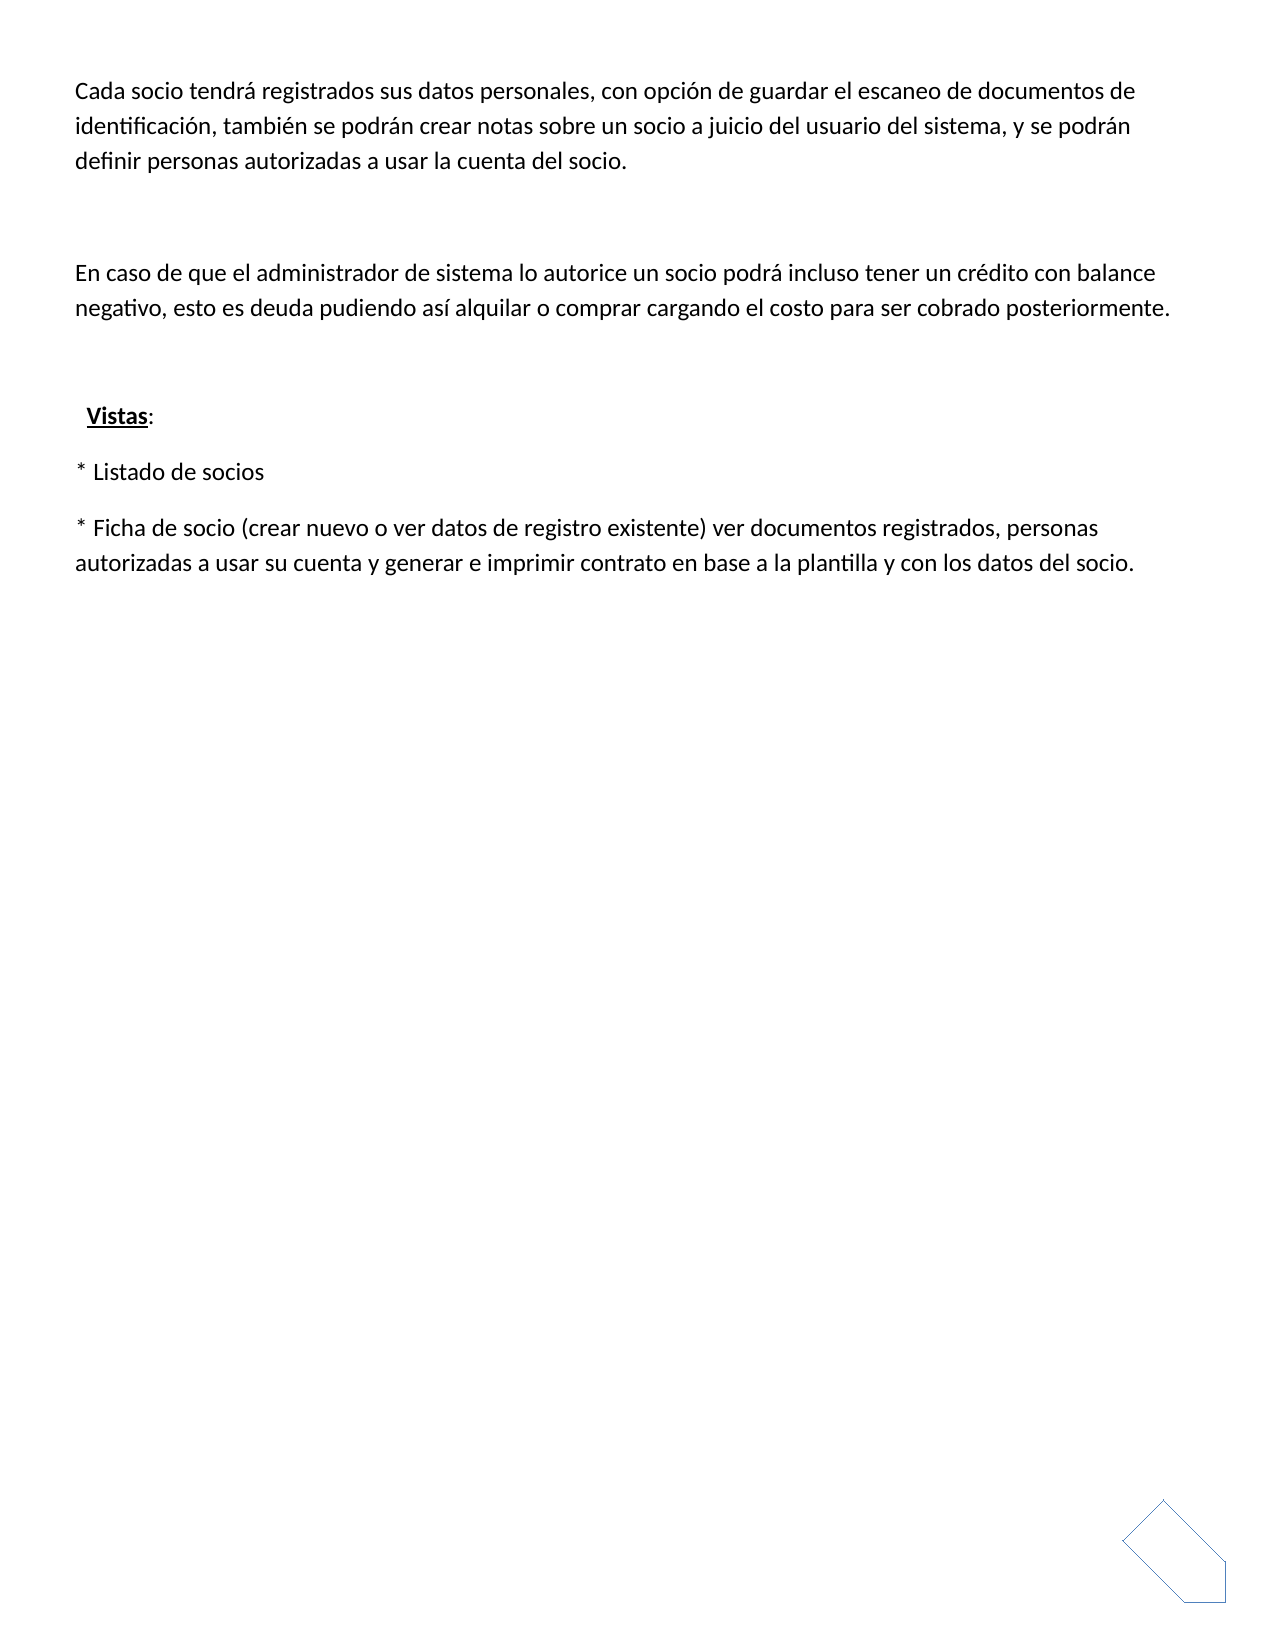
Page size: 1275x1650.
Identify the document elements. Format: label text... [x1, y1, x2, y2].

text Cada socio tendrá registrados sus datos personales, con opción de guardar el escaneo de documentos de identificación, también se podrán crear notas sobre un socio a juicio del usuario del sistema, y se podrán definir personas autorizadas a usar la cuenta del socio. [75, 75, 1200, 176]
text Vistas: [75, 401, 1200, 431]
text En caso de que el administrador de sistema lo autorice un socio podrá incluso tener un crédito con balance negativo, esto es deuda pudiendo así alquilar o comprar cargando el costo para ser cobrado posteriormente. [75, 257, 1200, 322]
text * Ficha de socio (crear nuevo o ver datos de registro existente) ver documentos registrados, personas autorizadas a usar su cuenta y generar e imprimir contrato en base a la plantilla y con los datos del socio. [75, 512, 1200, 578]
text * Listado de socios [75, 456, 1200, 487]
